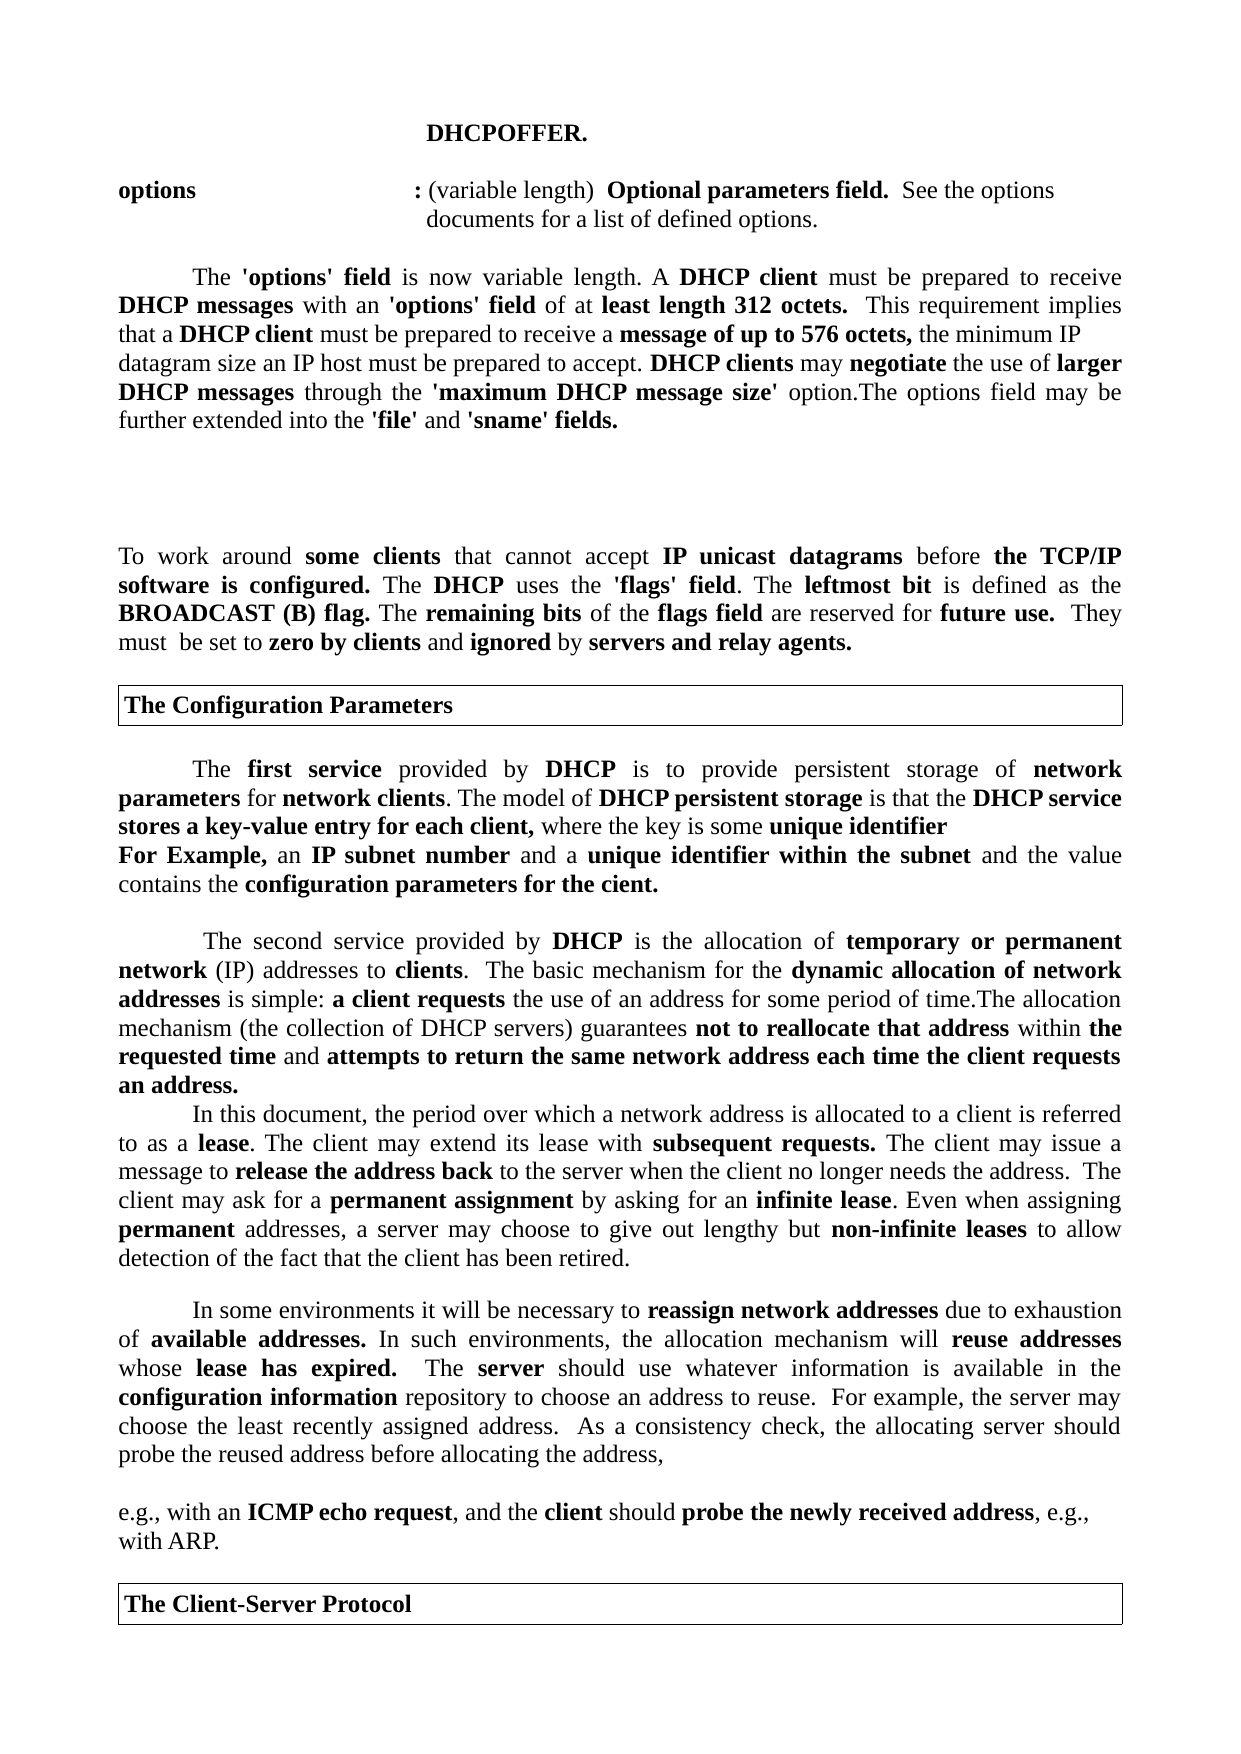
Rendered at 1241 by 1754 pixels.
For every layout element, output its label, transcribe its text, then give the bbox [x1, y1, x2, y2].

text For Example, an IP subnet number and a unique identifier within the subnet and the value contains the configuration parameters for the cient. [118, 840, 1122, 898]
text e.g., with an ICMP echo request, and the client should probe the newly received address, e.g., with ARP. [118, 1497, 1122, 1554]
text To work around some clients that cannot accept IP unicast datagrams before the TCP/IP software is configured. The DHCP uses the 'flags' field. The leftmost bit is defined as the BROADCAST (B) flag. The remaining bits of the flags field are reserved for future use. They must be set to zero by clients and ignored by servers and relay agents. [118, 541, 1122, 656]
text DHCPOFFER. [118, 118, 1122, 147]
text datagram size an IP host must be prepared to accept. DHCP clients may negotiate the use of larger DHCP messages through the 'maximum DHCP message size' option.The options field may be further extended into the 'file' and 'sname' fields. [118, 348, 1122, 434]
text The first service provided by DHCP is to provide persistent storage of network parameters for network clients. The model of DHCP persistent storage is that the DHCP service stores a key-value entry for each client, where the key is some unique identifier [118, 754, 1122, 840]
text The 'options' field is now variable length. A DHCP client must be prepared to receive DHCP messages with an 'options' field of at least length 312 octets. This requirement implies that a DHCP client must be prepared to receive a message of up to 576 octets, the minimum IP [118, 262, 1122, 348]
table_header The Configuration Parameters [119, 686, 1122, 725]
text In some environments it will be necessary to reassign network addresses due to exhaustion of available addresses. In such environments, the allocation mechanism will reuse addresses whose lease has expired. The server should use whatever information is available in the configuration information repository to choose an address to reuse. For example, the server may choose the least recently assigned address. As a consistency check, the allocating server should probe the reused address before allocating the address, [118, 1295, 1122, 1468]
table_header The Client-Server Protocol [119, 1584, 1122, 1624]
text The second service provided by DHCP is the allocation of temporary or permanent network (IP) addresses to clients. The basic mechanism for the dynamic allocation of network addresses is simple: a client requests the use of an address for some period of time.The allocation mechanism (the collection of DHCP servers) guarantees not to reallocate that address within the requested time and attempts to return the same network address each time the client requests an address. [118, 926, 1122, 1099]
text options : (variable length) Optional parameters field. See the options documents for a list of defined options. [118, 176, 1122, 233]
text In this document, the period over which a network address is allocated to a client is referred to as a lease. The client may extend its lease with subsequent requests. The client may issue a message to release the address back to the server when the client no longer needs the address. The client may ask for a permanent assignment by asking for an infinite lease. Even when assigning permanent addresses, a server may choose to give out lengthy but non-infinite leases to allow detection of the fact that the client has been retired. [118, 1099, 1122, 1271]
